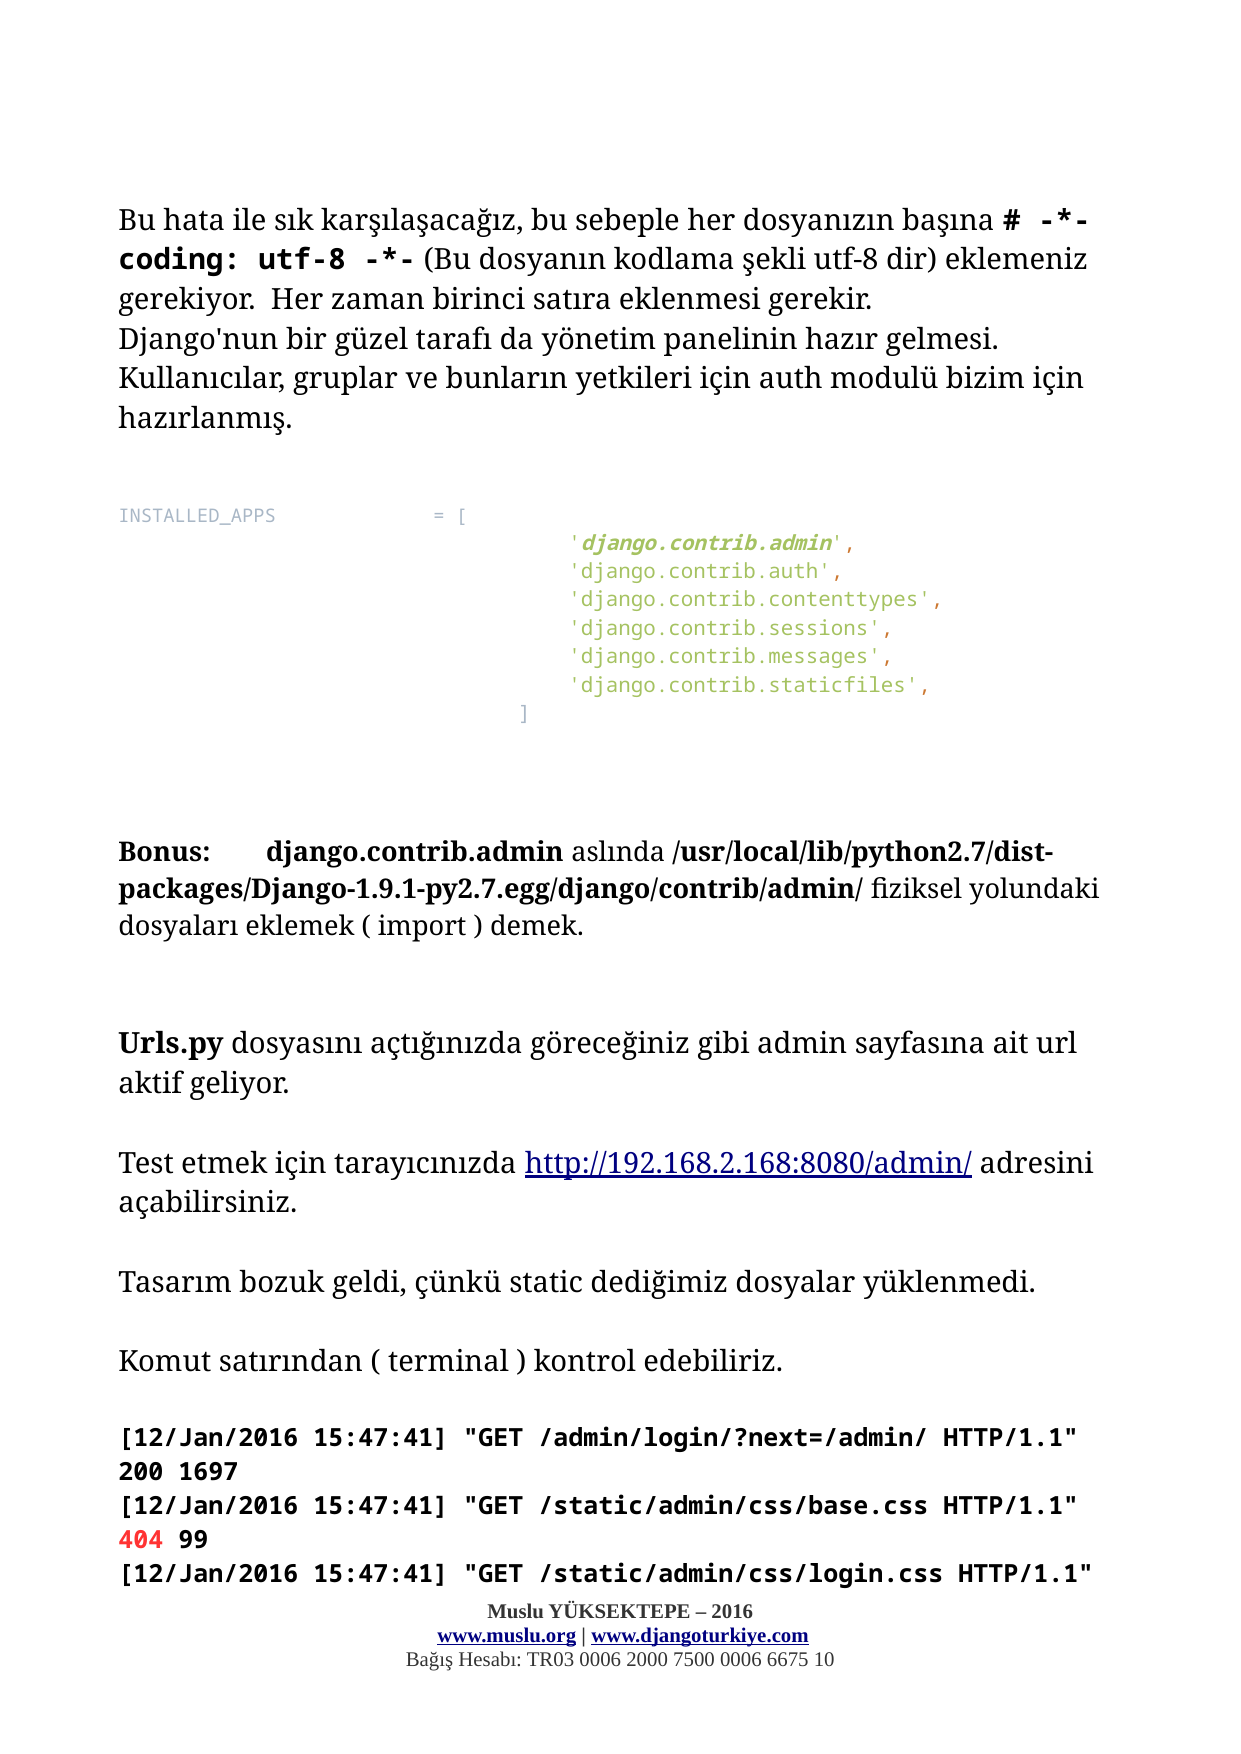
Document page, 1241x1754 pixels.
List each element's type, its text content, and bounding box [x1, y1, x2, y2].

text 'django.contrib.auth', [118, 556, 1122, 584]
text Tasarım bozuk geldi, çünkü static dediğimiz dosyalar yüklenmedi. [118, 1261, 1122, 1301]
text 'django.contrib.contenttypes', [118, 584, 1122, 613]
text 'django.contrib.messages', [118, 641, 1122, 670]
text Komut satırından ( terminal ) kontrol edebiliriz. [118, 1340, 1122, 1380]
text Bonus: django.contrib.admin aslında /usr/local/lib/python2.7/dist-packages/Django-1.9.1-py2.7.egg/django/contrib/admin/ fiziksel yolundaki dosyaları eklemek ( import ) demek. [118, 833, 1122, 943]
text 'django.contrib.staticfiles', [118, 670, 1122, 698]
text 'django.contrib.sessions', [118, 613, 1122, 641]
text [12/Jan/2016 15:47:41] "GET /static/admin/css/base.css HTTP/1.1" 404 99 [118, 1488, 1122, 1556]
text ] [118, 698, 1122, 727]
text 'django.contrib.admin', [118, 528, 1122, 556]
text INSTALLED_APPS = [ [118, 502, 1122, 528]
text Django'nun bir güzel tarafı da yönetim panelinin hazır gelmesi. Kullanıcılar, gruplar ve bunların yetkileri için auth modulü bizim için hazırlanmış. [118, 318, 1122, 437]
text Urls.py dosyasını açtığınızda göreceğiniz gibi admin sayfasına ait url aktif geliyor. [118, 1023, 1122, 1102]
text [12/Jan/2016 15:47:41] "GET /static/admin/css/login.css HTTP/1.1" [118, 1556, 1122, 1590]
text Test etmek için tarayıcınızda http://192.168.2.168:8080/admin/ adresini açabilirsiniz. [118, 1142, 1122, 1221]
text [12/Jan/2016 15:47:41] "GET /admin/login/?next=/admin/ HTTP/1.1" 200 1697 [118, 1420, 1122, 1488]
text Bu hata ile sık karşılaşacağız, bu sebeple her dosyanızın başına # -*- coding: utf-8 -*- (Bu dosyanın kodlama şekli utf-8 dir) eklemeniz gerekiyor. Her zaman birinci satıra eklenmesi gerekir. [118, 199, 1122, 318]
